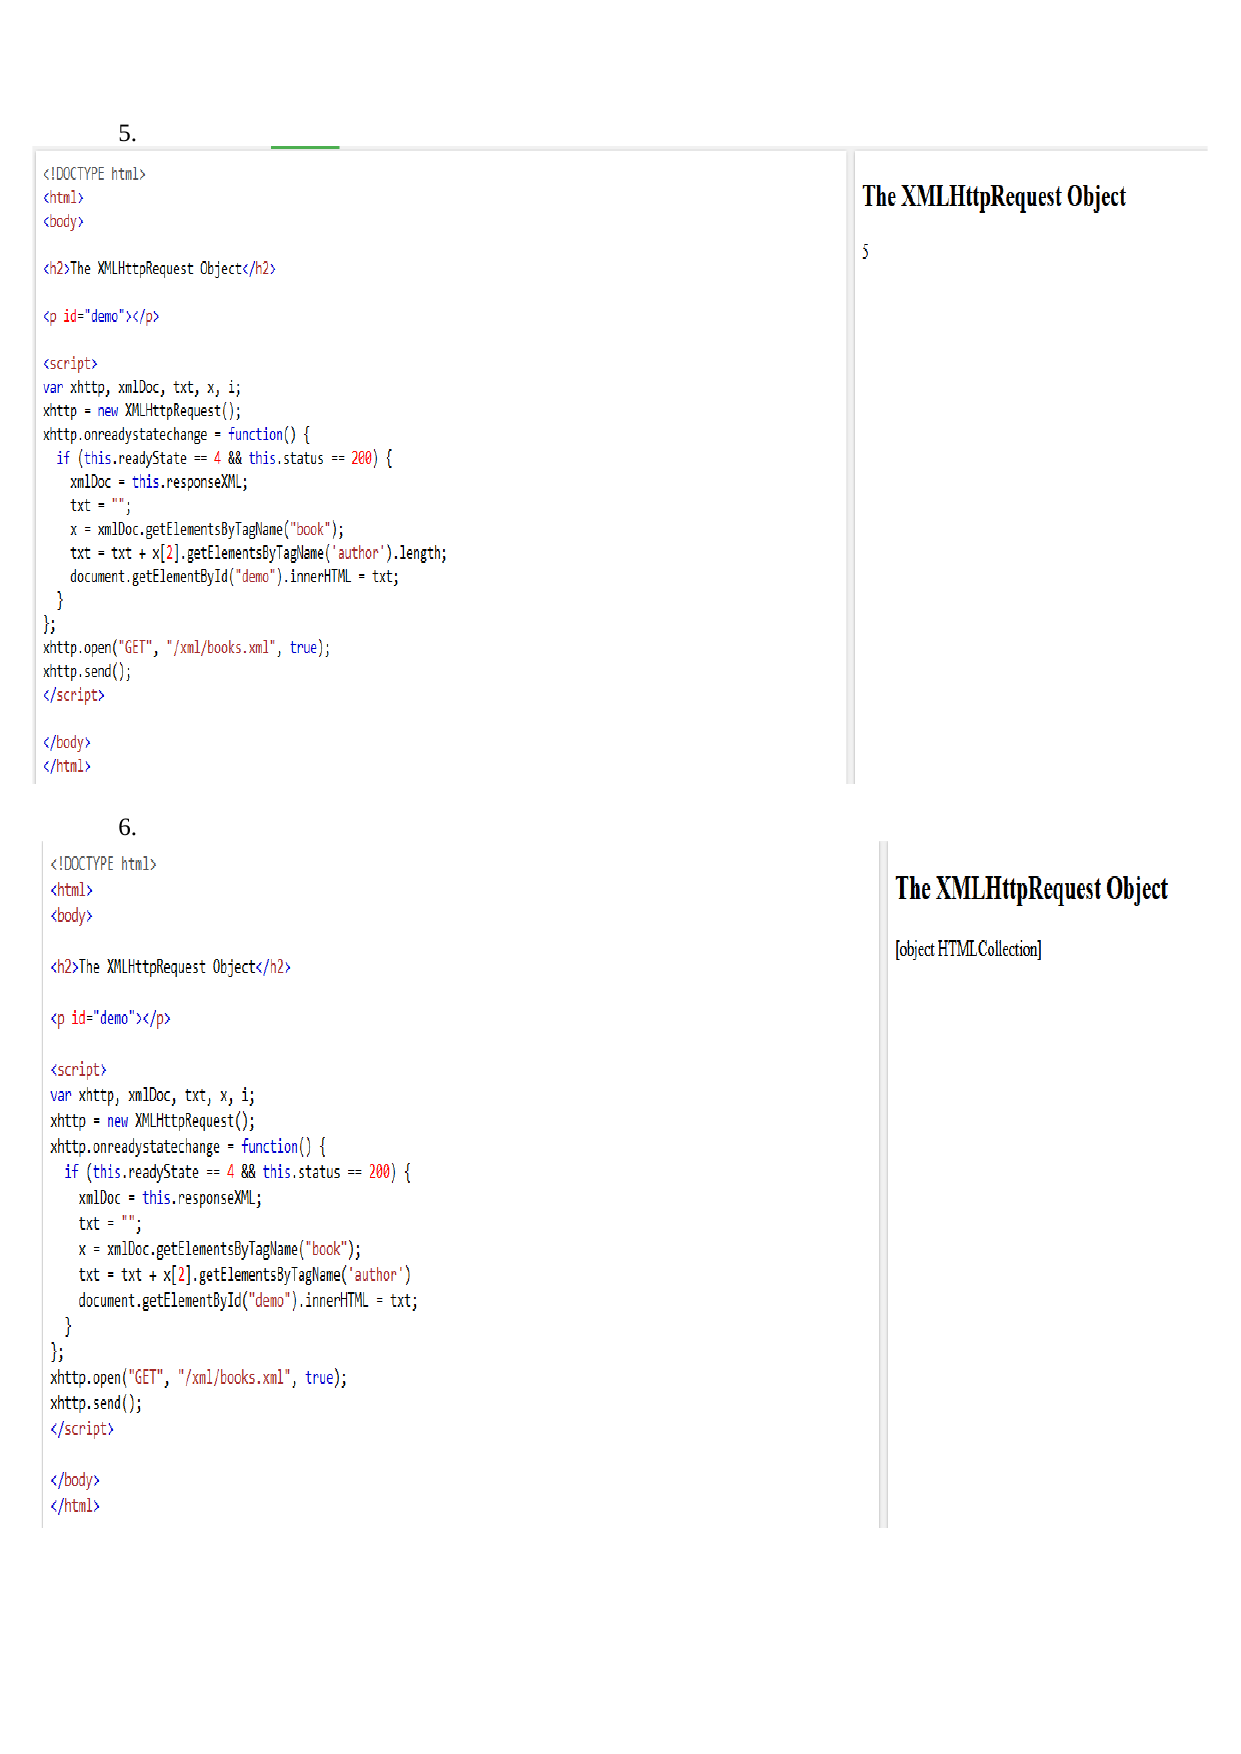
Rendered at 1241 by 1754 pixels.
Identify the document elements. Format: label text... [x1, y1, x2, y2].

picture [32, 146, 1208, 784]
text 6. [118, 812, 1122, 841]
picture [41, 841, 1199, 1528]
text 5. [118, 118, 1122, 146]
